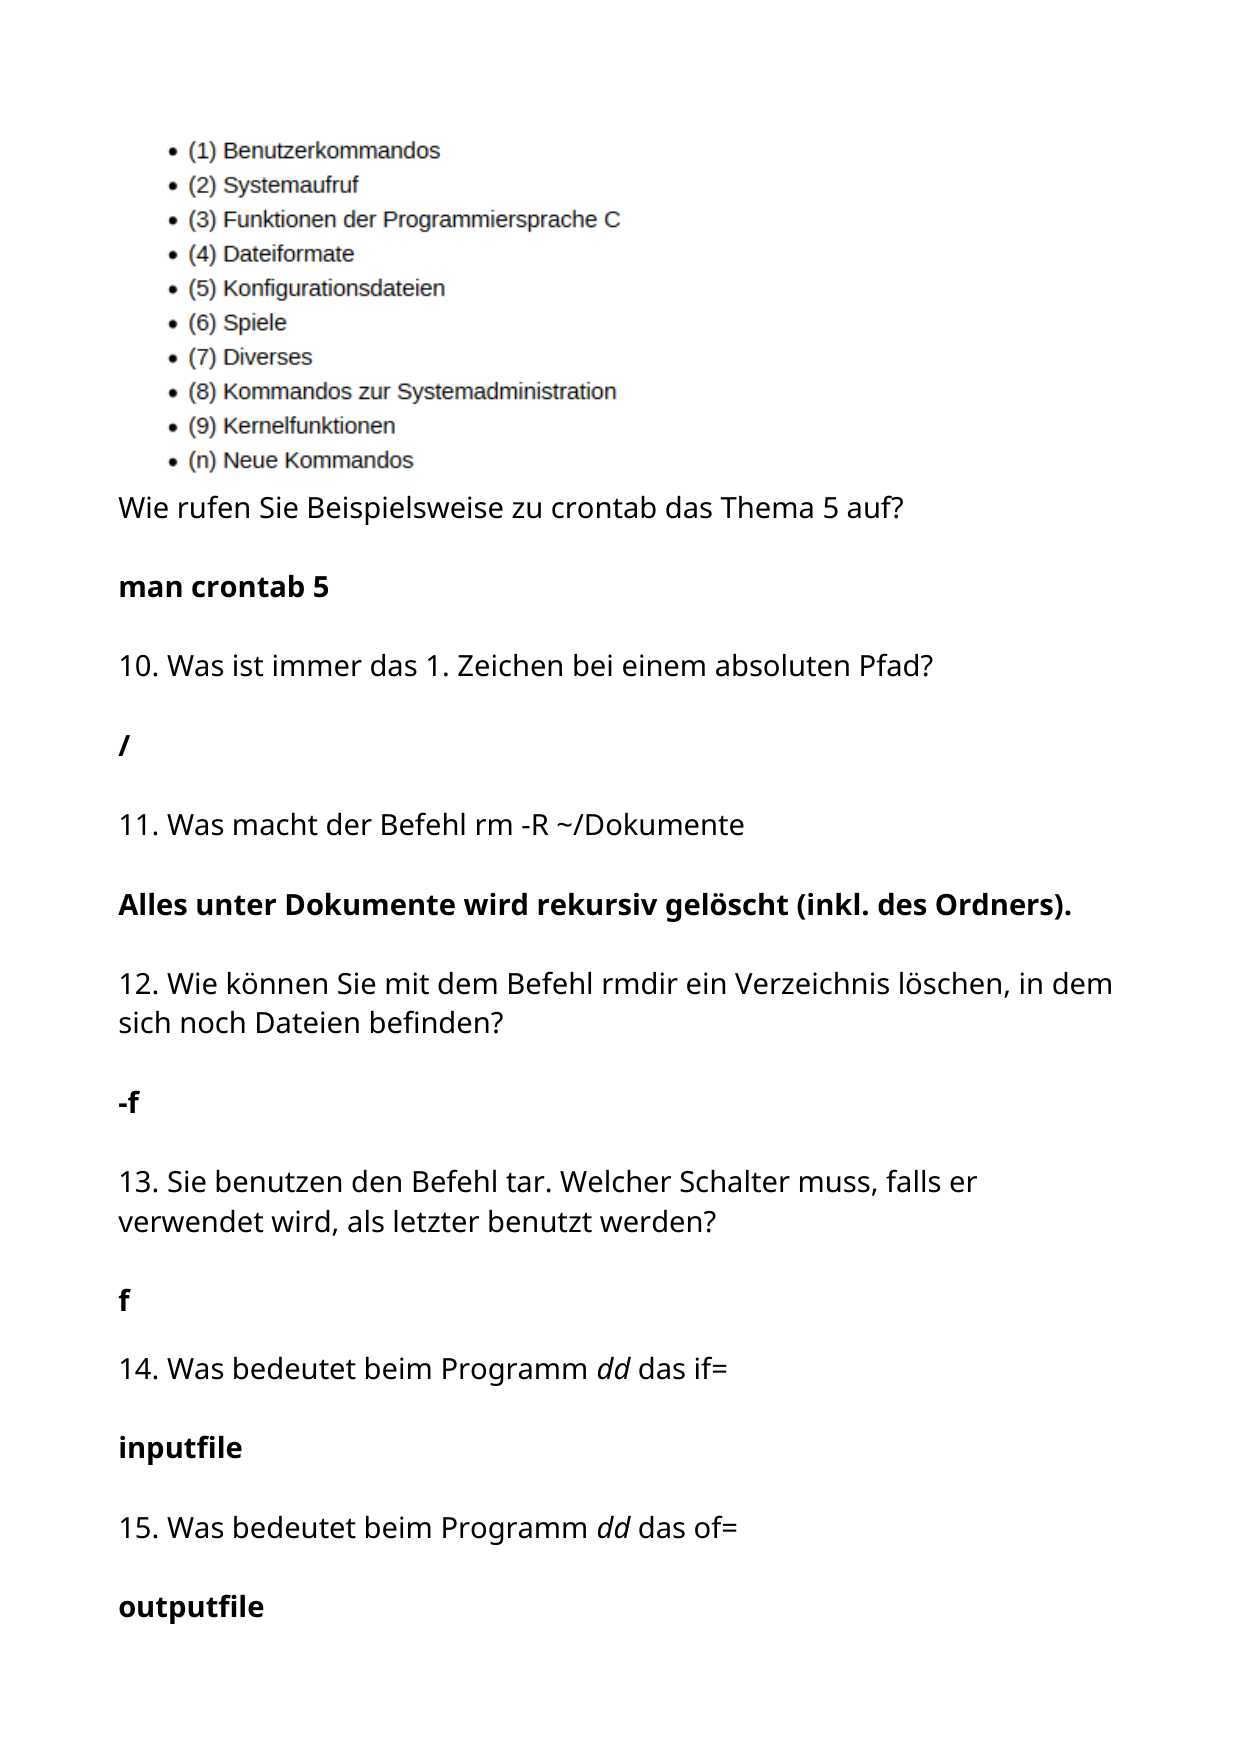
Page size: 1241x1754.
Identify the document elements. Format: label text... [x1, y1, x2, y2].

text 14. Was bedeutet beim Programm dd das if= inputfile 15. Was bedeutet beim Programm dd das of= outputfile [118, 1348, 1122, 1626]
text Wie rufen Sie Beispielsweise zu crontab das Thema 5 auf? [118, 487, 1122, 566]
text man crontab 5 10. Was ist immer das 1. Zeichen bei einem absoluten Pfad? / 11. Was macht der Befehl rm -R ~/Dokumente Alles unter Dokumente wird rekursiv gelöscht (inkl. des Ordners). 12. Wie können Sie mit dem Befehl rmdir ein Verzeichnis löschen, in dem sich noch Dateien befinden? -f 13. Sie benutzen den Befehl tar. Welcher Schalter muss, falls er verwendet wird, als letzter benutzt werden? f [118, 566, 1122, 1348]
